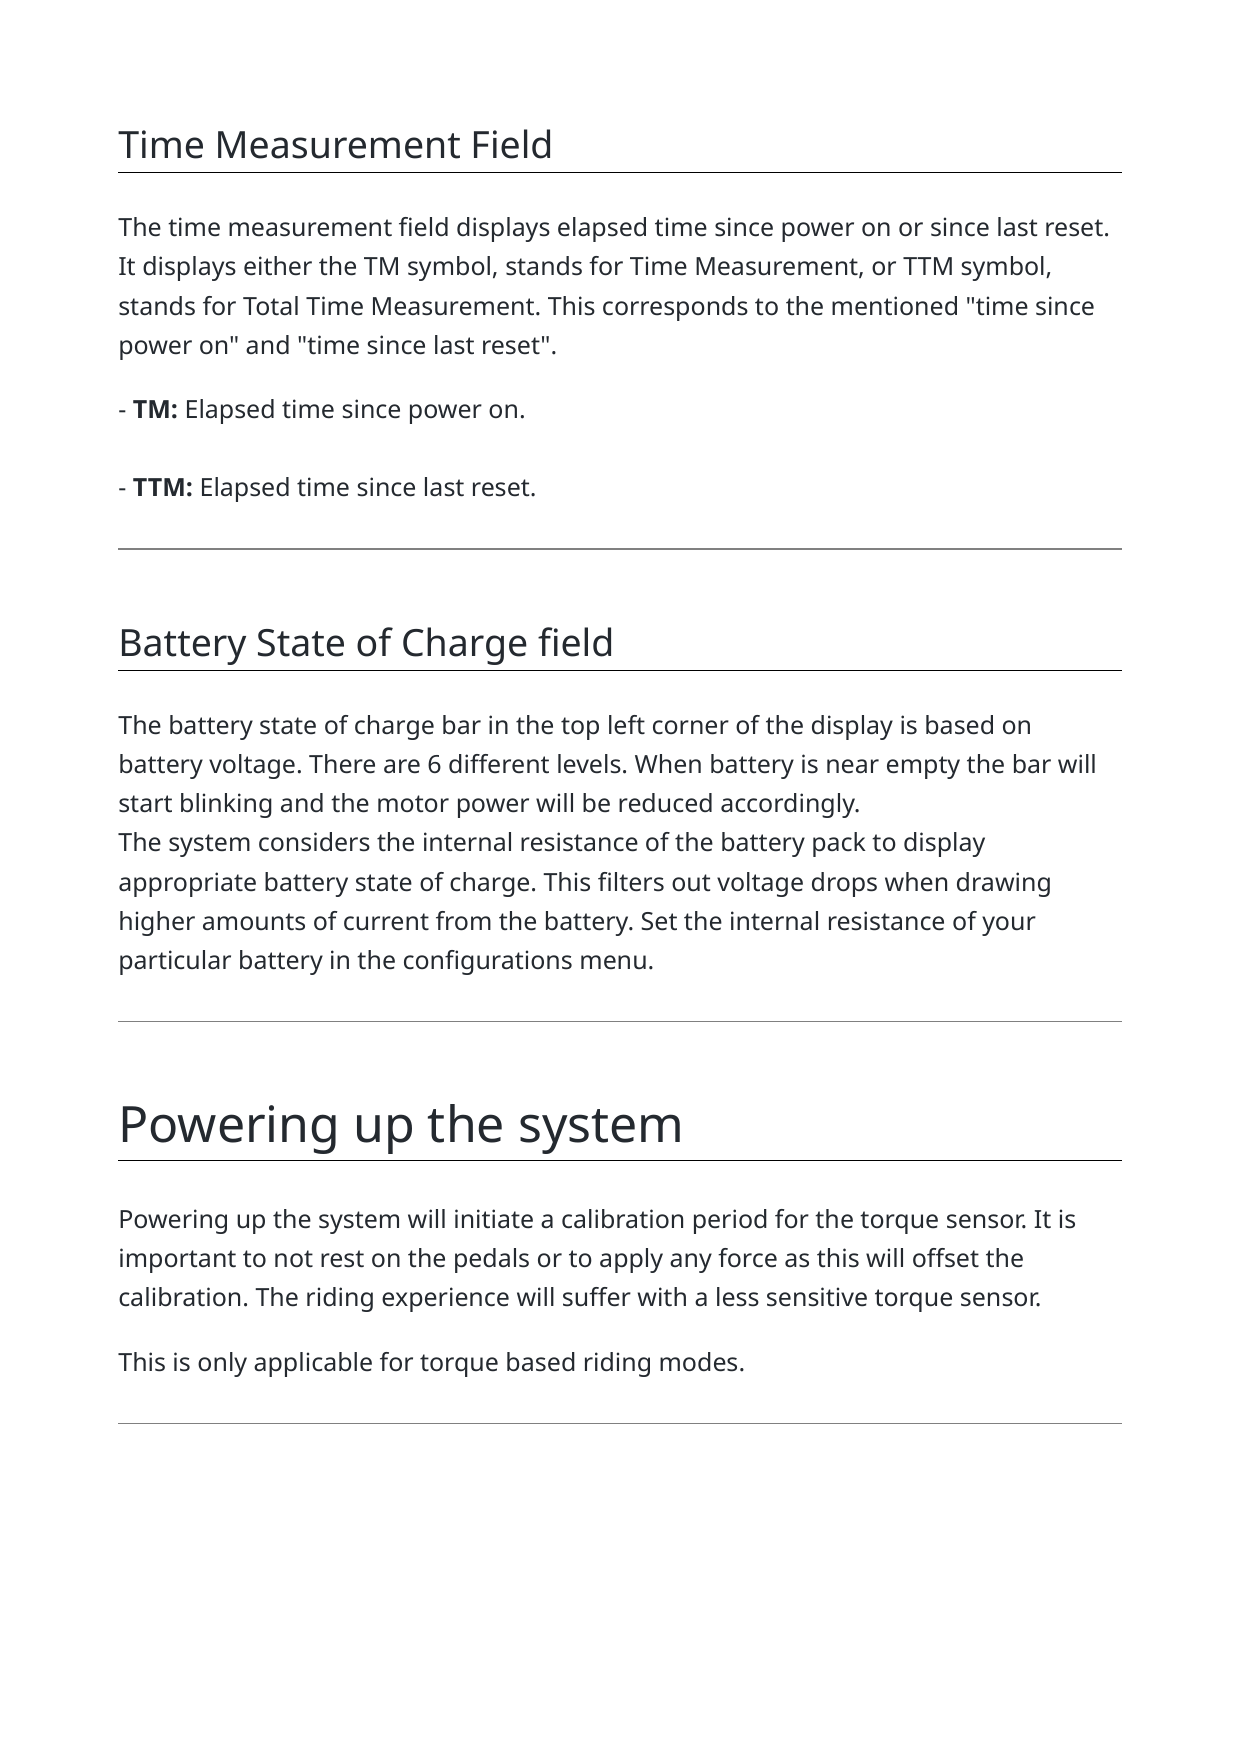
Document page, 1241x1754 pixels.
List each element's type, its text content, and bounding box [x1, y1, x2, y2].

text This is only applicable for torque based riding modes. [118, 1344, 1122, 1378]
subtitle Battery State of Charge field [118, 616, 1122, 670]
subtitle Time Measurement Field [118, 118, 1122, 172]
text - TM: Elapsed time since power on. - TTM: Elapsed time since last reset. [118, 392, 1122, 504]
text The time measurement field displays elapsed time since power on or since last reset. It displays either the TM symbol, stands for Time Measurement, or TTM symbol, stands for Total Time Measurement. This corresponds to the mentioned "time since power on" and "time since last reset". [118, 210, 1122, 361]
text The battery state of charge bar in the top left corner of the display is based on battery voltage. There are 6 different levels. When battery is near empty the bar will start blinking and the motor power will be reduced accordingly. The system considers the internal resistance of the battery pack to display appropriate battery state of charge. This filters out voltage drops when drawing higher amounts of current from the battery. Set the internal resistance of your particular battery in the configurations menu. [118, 708, 1122, 977]
text Powering up the system will initiate a calibration period for the torque sensor. It is important to not rest on the pedals or to apply any force as this will offset the calibration. The riding experience will suffer with a less sensitive torque sensor. [118, 1202, 1122, 1314]
subtitle Powering up the system [118, 1088, 1122, 1160]
